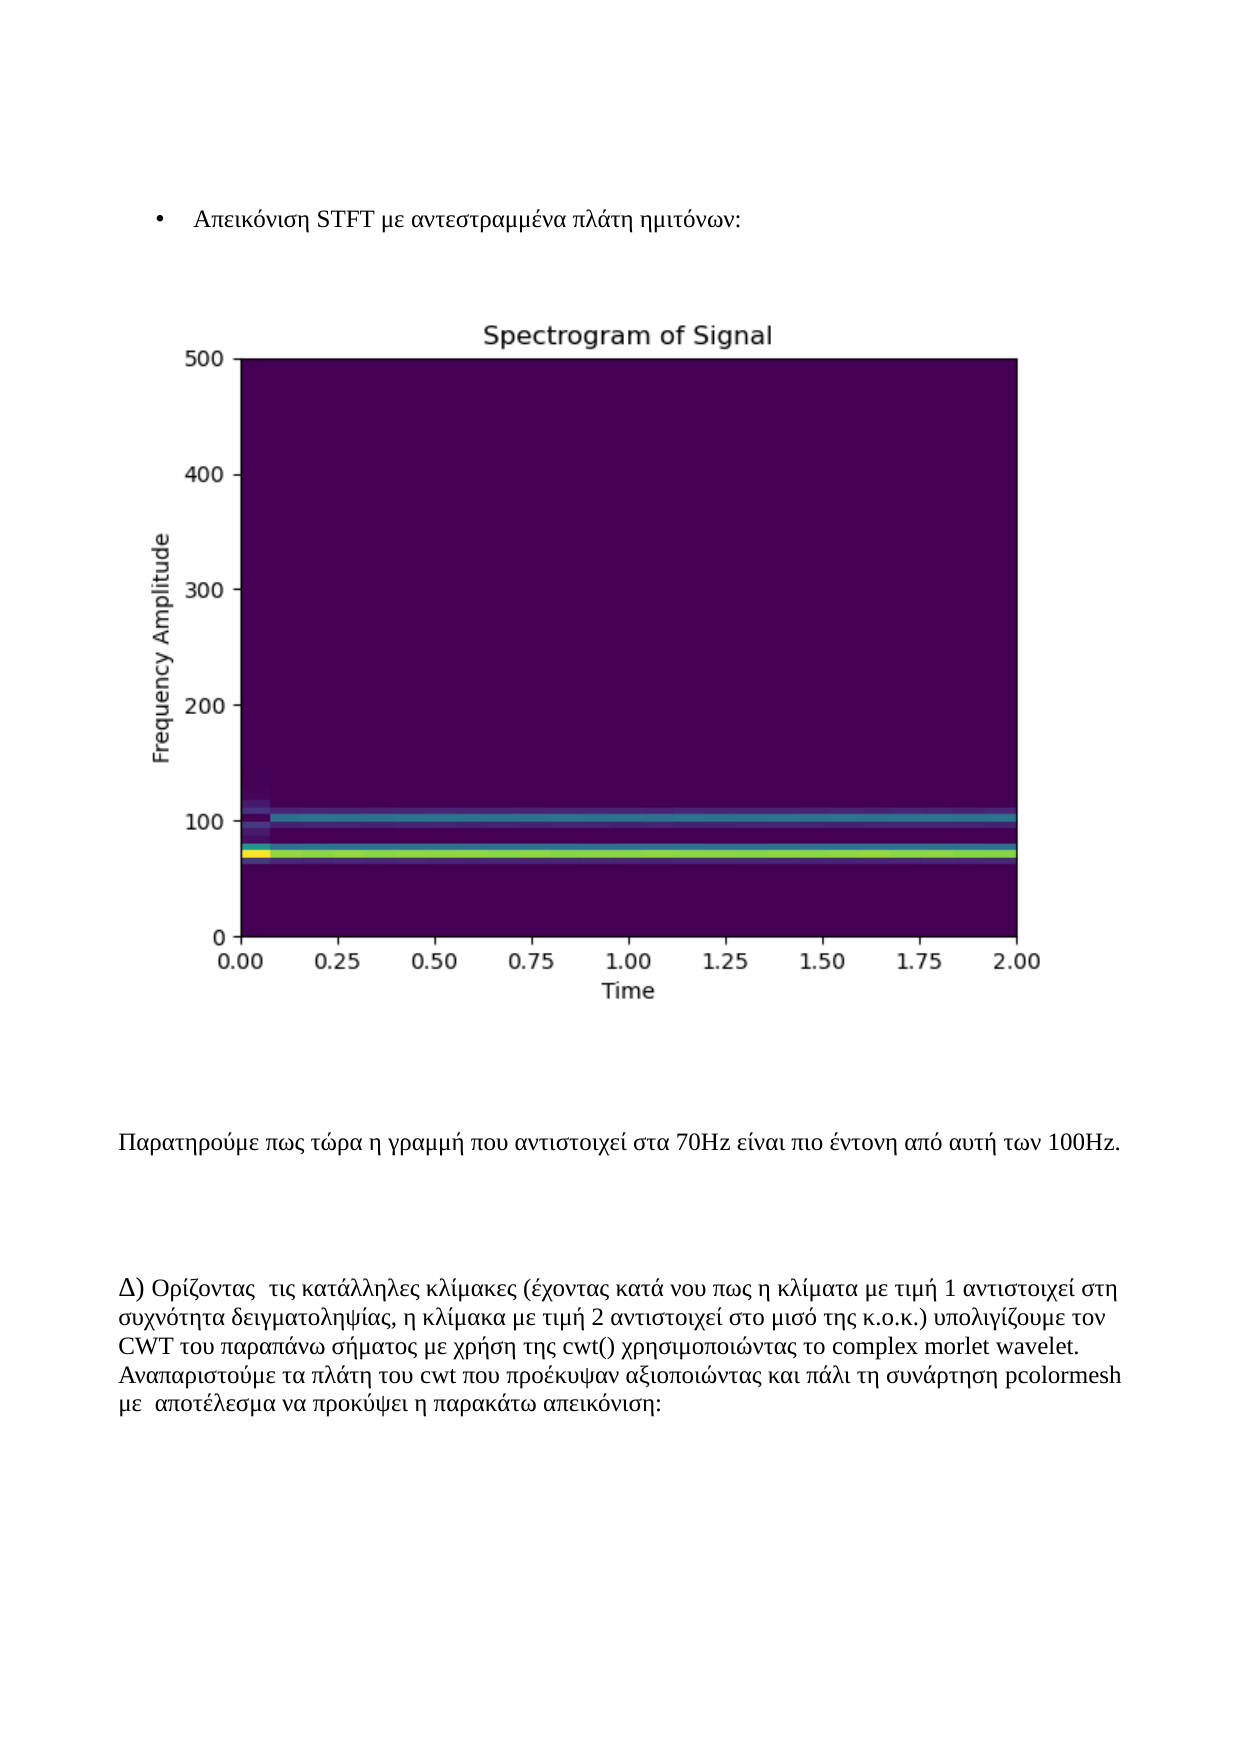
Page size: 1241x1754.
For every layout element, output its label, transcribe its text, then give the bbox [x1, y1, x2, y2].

list Απεικόνιση STFT με αντεστραμμένα πλάτη ημιτόνων: [156, 204, 1122, 233]
text Αναπαριστούμε τα πλάτη του cwt που προέκυψαν αξιοποιώντας και πάλι τη συνάρτηση pcolormesh με αποτέλεσμα να προκύψει η παρακάτω απεικόνιση: [118, 1360, 1122, 1417]
picture [136, 307, 1104, 1013]
text Παρατηρούμε πως τώρα η γραμμή που αντιστοιχεί στα 70Ηz είναι πιο έντονη από αυτή των 100Ηz. [118, 1127, 1122, 1156]
text Δ) Ορίζοντας τις κατάλληλες κλίμακες (έχοντας κατά νου πως η κλίματα με τιμή 1 αντιστοιχεί στη συχνότητα δειγματοληψίας, η κλίμακα με τιμή 2 αντιστοιχεί στο μισό της κ.ο.κ.) υπολιγίζουμε τον CWT του παραπάνω σήματος με χρήση της cwt() χρησιμοποιώντας το complex morlet wavelet. [118, 1271, 1122, 1360]
